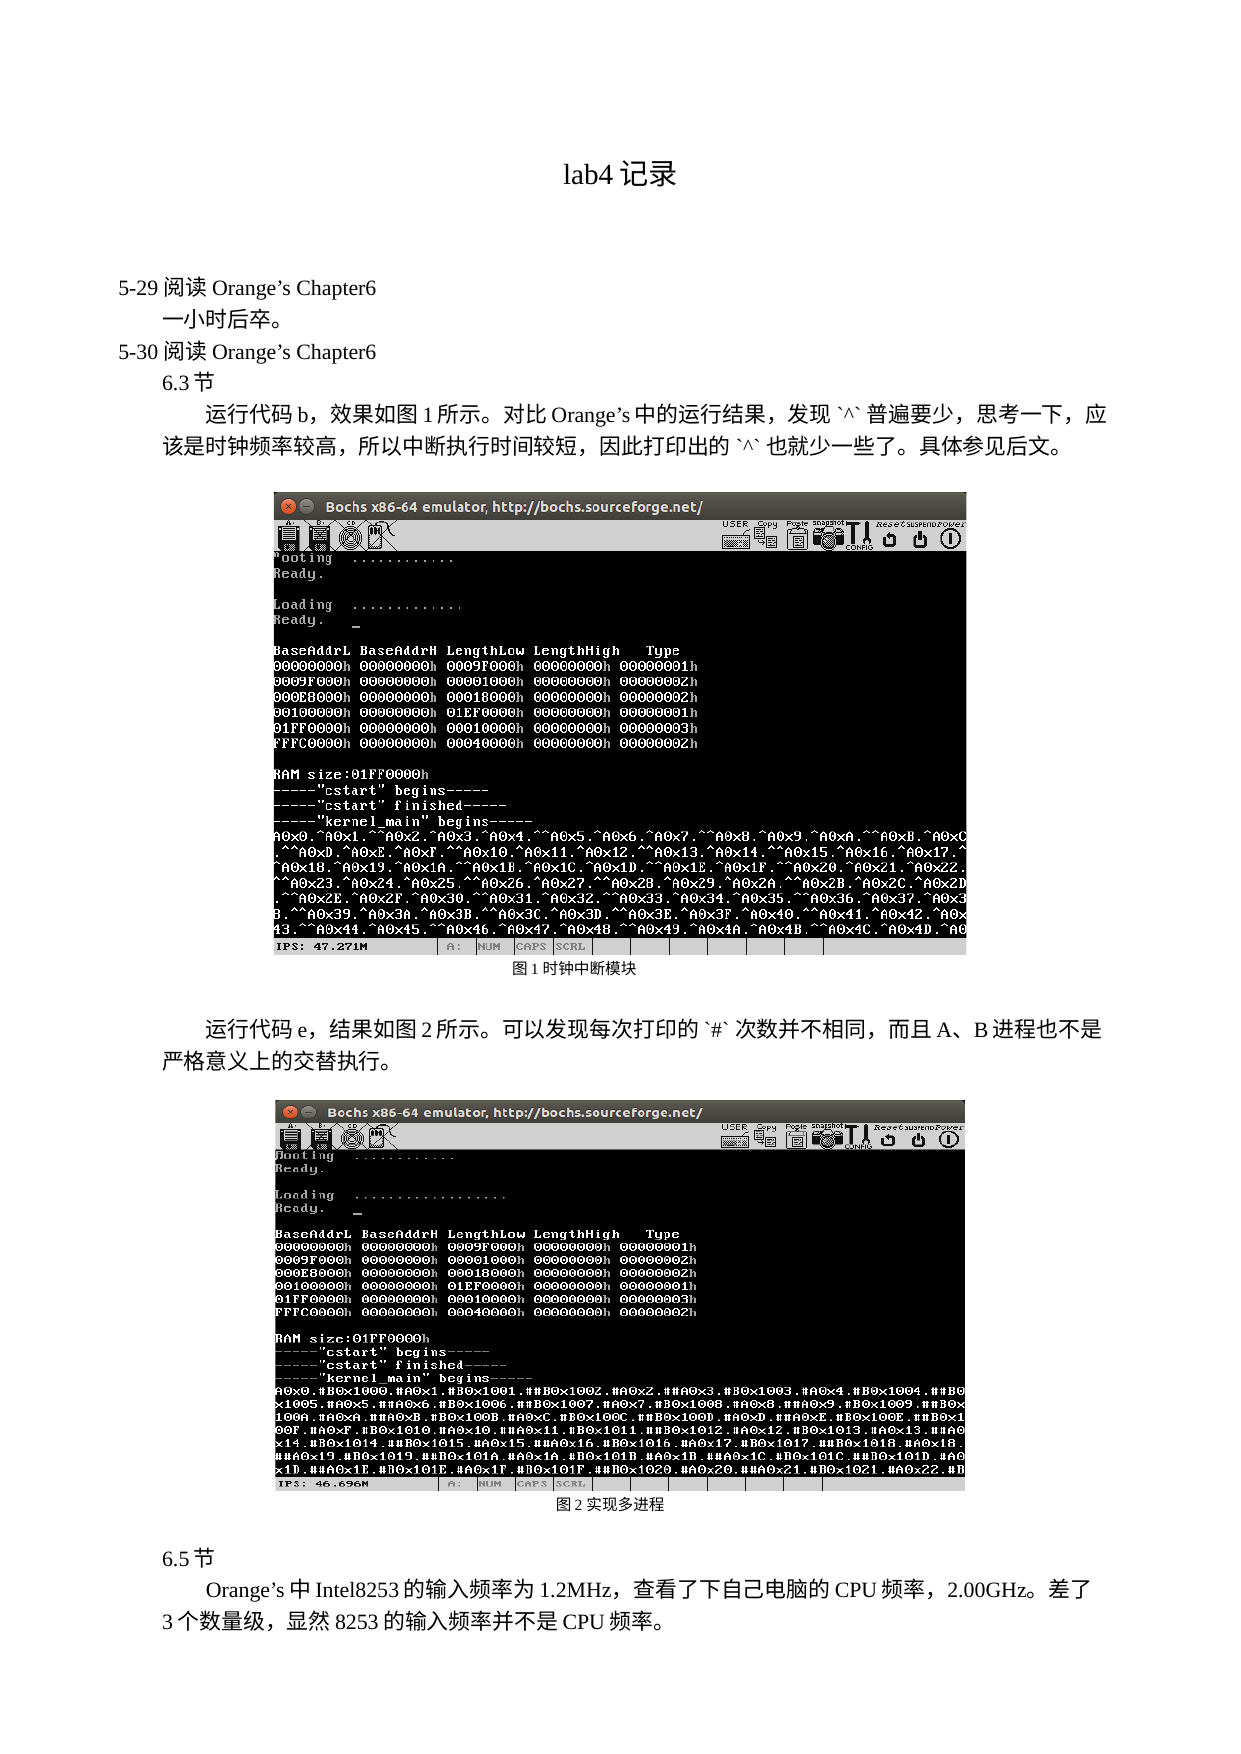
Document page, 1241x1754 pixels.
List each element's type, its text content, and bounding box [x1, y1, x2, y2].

text 6.3节 [118, 365, 1122, 397]
text 运行代码b，效果如图1所示。对比Orange’s中的运行结果，发现 `^` 普遍要少，思考一下，应 该是时钟频率较高，所以中断执行时间较短，因此打印出的 `^` 也就少一些了。具体参见后文。 [118, 397, 1122, 460]
picture [275, 1100, 965, 1491]
text 图1 时钟中断模块 [118, 493, 1122, 979]
text 运行代码e，结果如图2所示。可以发现每次打印的 `#` 次数并不相同，而且A、B进程也不是 严格意义上的交替执行。 [118, 1012, 1122, 1075]
text lab4记录 [118, 151, 1122, 193]
text Orange’s中Intel8253的输入频率为1.2MHz，查看了下自己电脑的CPU频率，2.00GHz。差了 3个数量级，显然8253的输入频率并不是CPU频率。 [118, 1572, 1122, 1636]
text 5-29 阅读Orange’s Chapter6 [118, 270, 1122, 302]
picture [273, 492, 967, 955]
text 6.5节 [118, 1541, 1122, 1572]
text 5-30 阅读Orange’s Chapter6 [118, 334, 1122, 365]
text 一小时后卒。 [118, 302, 1122, 334]
text 图2 实现多进程 [118, 1101, 1122, 1515]
